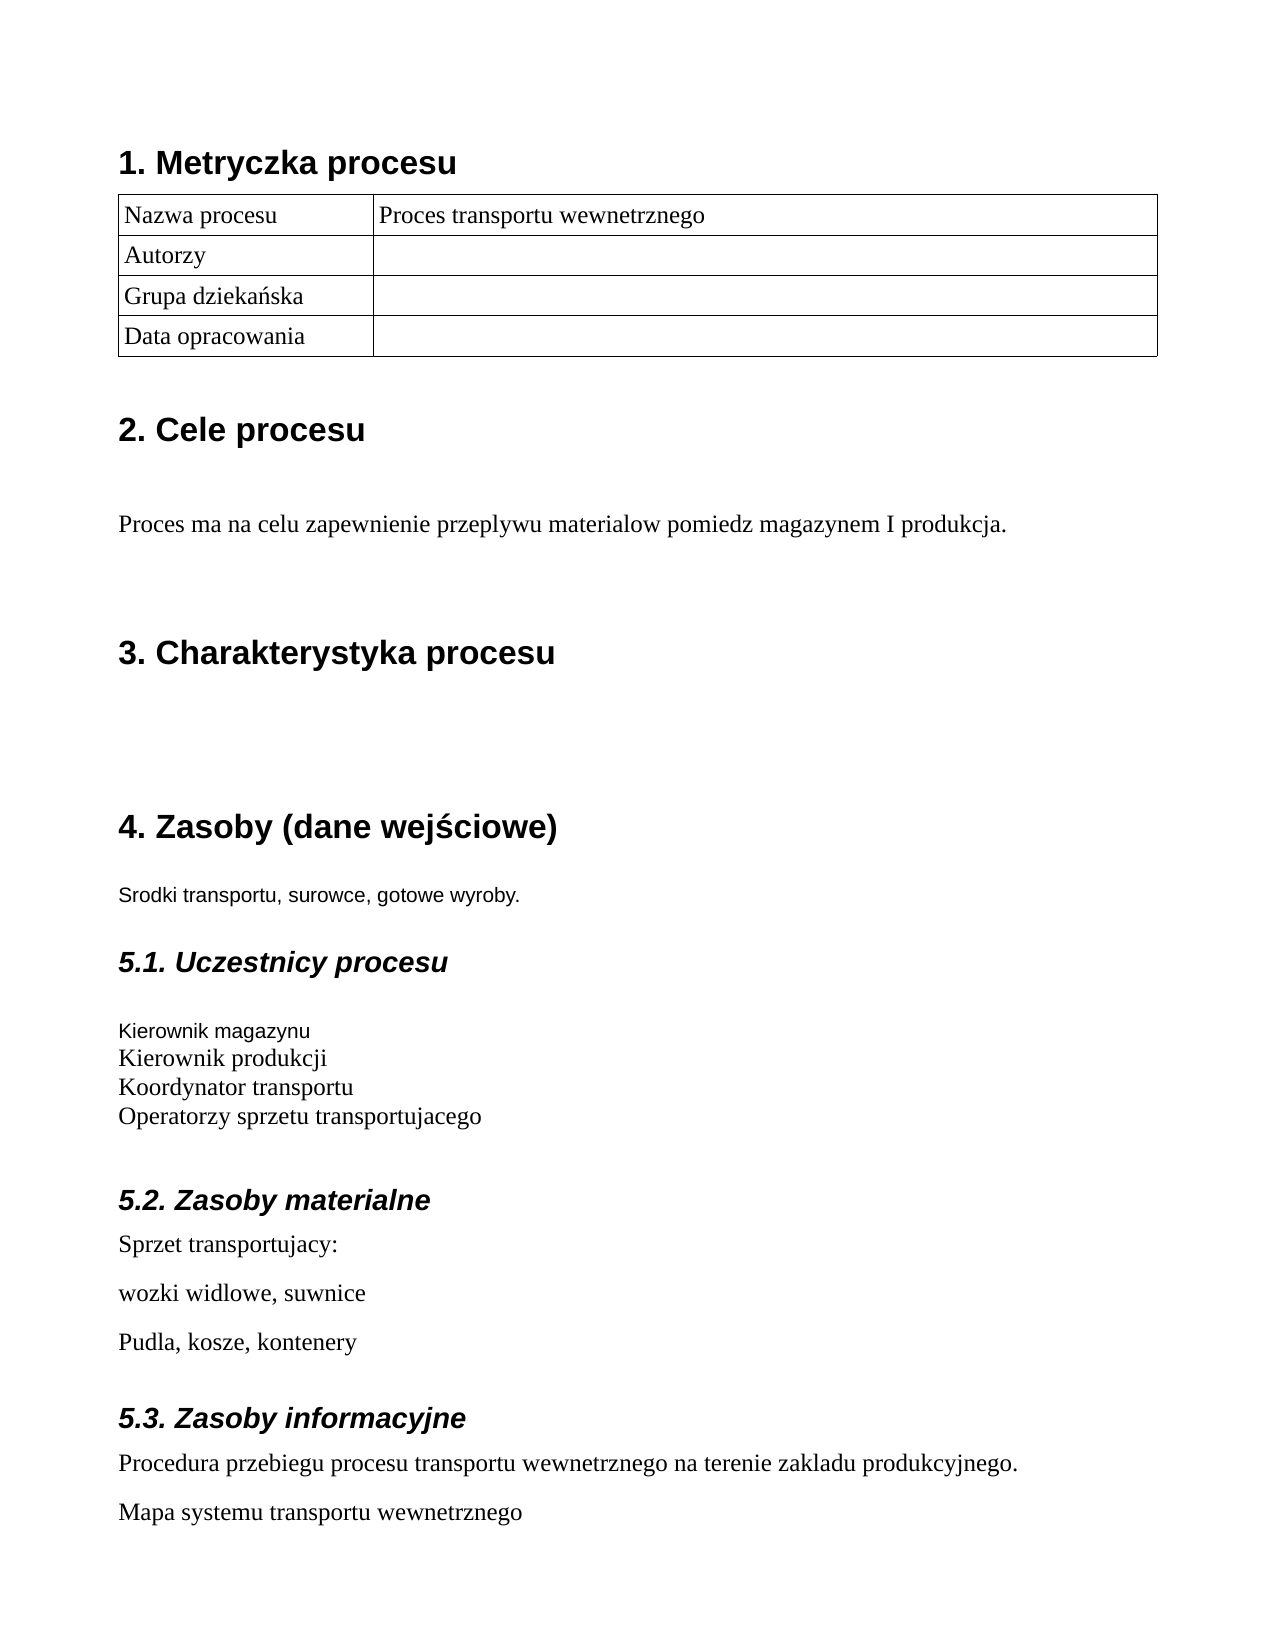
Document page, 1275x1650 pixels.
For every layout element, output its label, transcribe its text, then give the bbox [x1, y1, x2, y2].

table_cell Data opracowania [119, 316, 373, 356]
table_cell [374, 316, 1157, 356]
subtitle 2. Cele procesu [118, 409, 1157, 448]
text Pudla, kosze, kontenery [118, 1327, 1157, 1356]
text wozki widlowe, suwnice [118, 1278, 1157, 1307]
subtitle 4. Zasoby (dane wejściowe) [118, 807, 1157, 846]
subtitle Srodki transportu, surowce, gotowe wyroby. [118, 883, 1157, 907]
text Sprzet transportujacy: [118, 1229, 1157, 1258]
text Proces ma na celu zapewnienie przeplywu materialow pomiedz magazynem I produkcja. [118, 509, 1157, 538]
table_cell Grupa dziekańska [119, 276, 373, 315]
table_cell [374, 276, 1157, 315]
table_cell [374, 236, 1157, 275]
subtitle 1. Metryczka procesu [118, 143, 1157, 182]
text Kierownik produkcji [118, 1043, 1157, 1072]
text Mapa systemu transportu wewnetrznego [118, 1497, 1157, 1525]
table_cell Autorzy [119, 236, 373, 275]
subtitle 5.2. Zasoby materialne [118, 1183, 1157, 1217]
subtitle 3. Charakterystyka procesu [118, 633, 1157, 671]
text Kierownik magazynu [118, 1019, 1157, 1043]
subtitle 5.3. Zasoby informacyjne [118, 1402, 1157, 1435]
subtitle 5.1. Uczestnicy procesu [118, 944, 1157, 978]
table_header Proces transportu wewnetrznego [374, 195, 1157, 234]
text Operatorzy sprzetu transportujacego [118, 1101, 1157, 1129]
table_header Nazwa procesu [119, 195, 373, 234]
text Procedura przebiegu procesu transportu wewnetrznego na terenie zakladu produkcyjnego. [118, 1448, 1157, 1476]
text Koordynator transportu [118, 1072, 1157, 1101]
